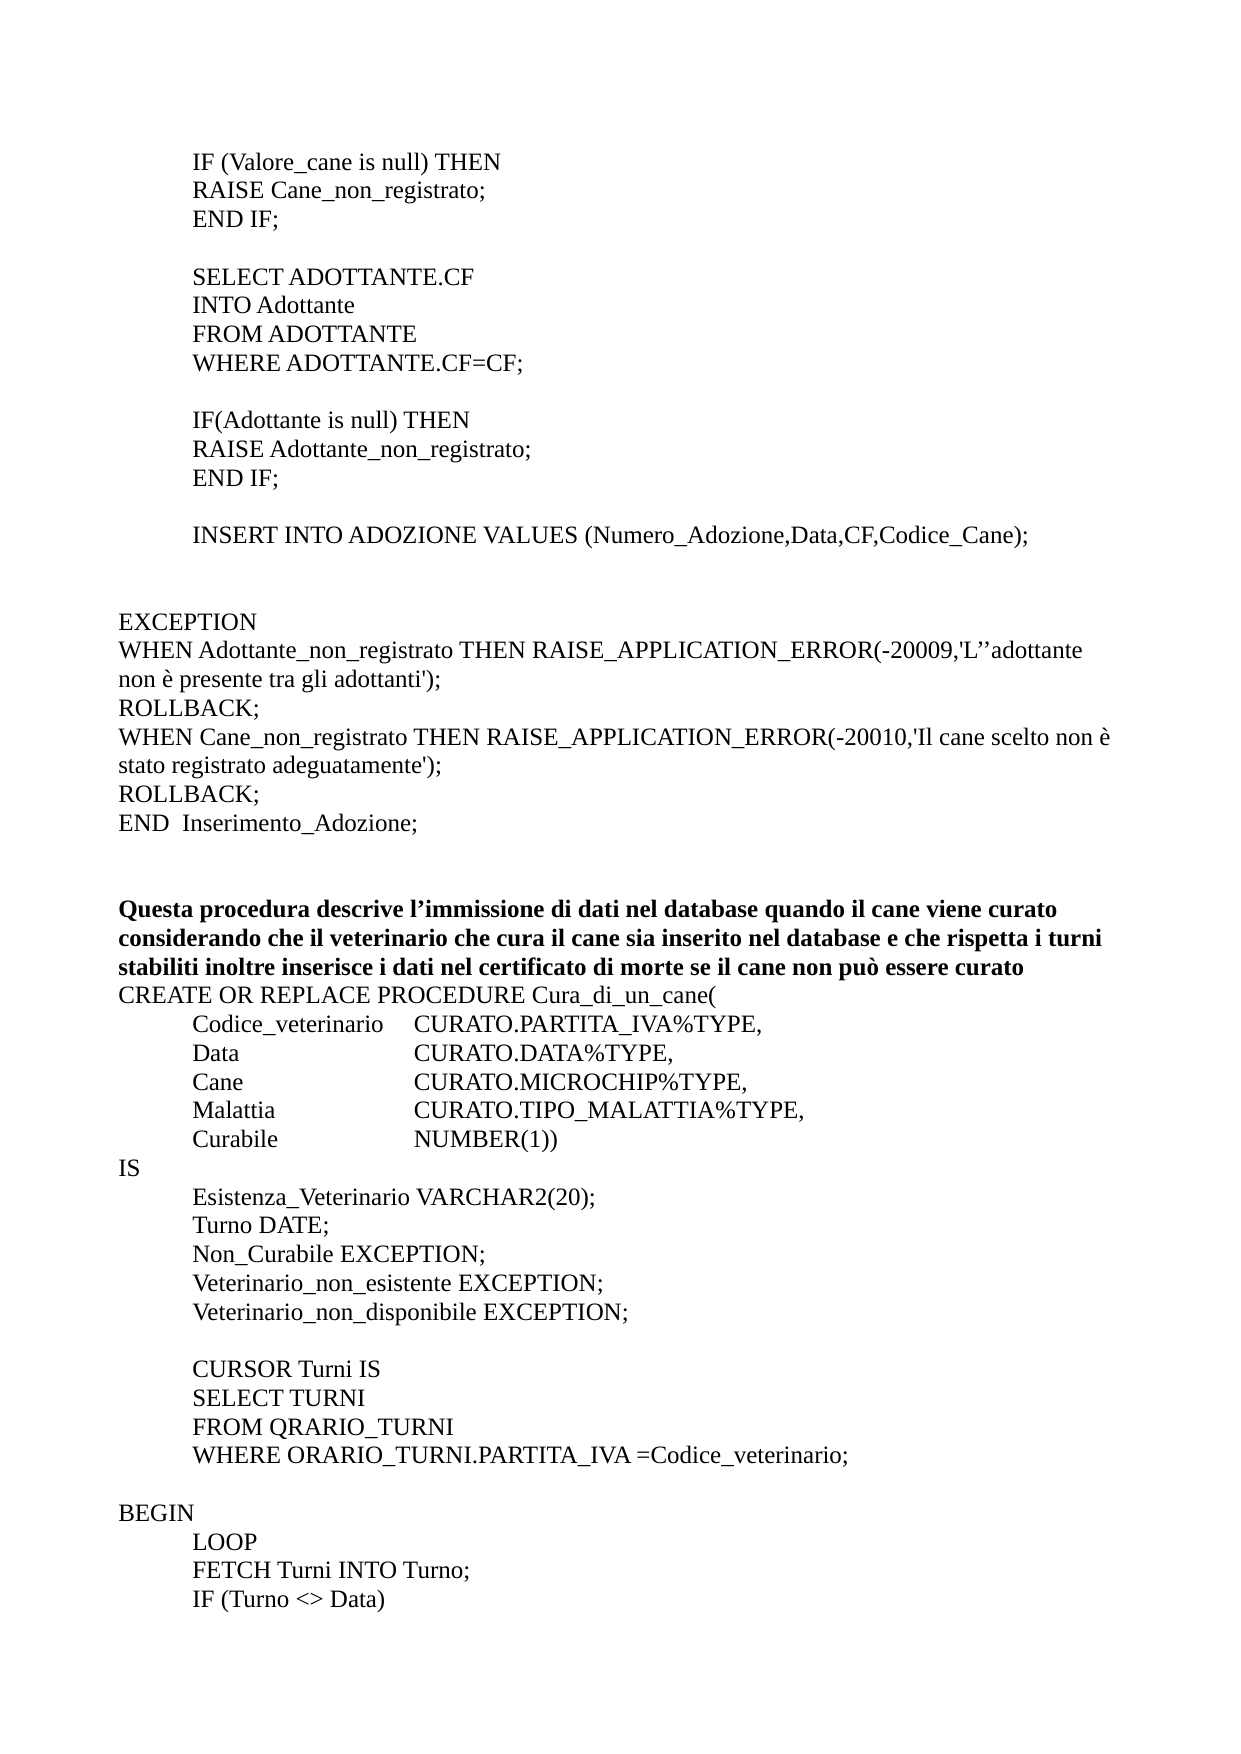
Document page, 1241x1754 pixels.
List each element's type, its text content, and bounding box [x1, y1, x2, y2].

text END IF; [118, 463, 1122, 492]
text Esistenza_Veterinario VARCHAR2(20); [118, 1182, 1122, 1211]
text RAISE Adottante_non_registrato; [118, 434, 1122, 463]
text IF (Valore_cane is null) THEN [118, 147, 1122, 176]
text Veterinario_non_esistente EXCEPTION; [118, 1268, 1122, 1297]
text IS [118, 1153, 1122, 1182]
text RAISE Cane_non_registrato; [118, 176, 1122, 204]
text ROLLBACK; [118, 779, 1122, 808]
text EXCEPTION [118, 607, 1122, 636]
text Non_Curabile EXCEPTION; [118, 1239, 1122, 1268]
text BEGIN [118, 1498, 1122, 1527]
text CREATE OR REPLACE PROCEDURE Cura_di_un_cane( [118, 981, 1122, 1009]
text INTO Adottante [118, 291, 1122, 319]
text ROLLBACK; [118, 693, 1122, 722]
text WHERE ORARIO_TURNI.PARTITA_IVA =Codice_veterinario; [118, 1441, 1122, 1469]
text Data CURATO.DATA%TYPE, [118, 1038, 1122, 1067]
text Cane CURATO.MICROCHIP%TYPE, [118, 1067, 1122, 1096]
text Turno DATE; [118, 1211, 1122, 1239]
text Codice_veterinario CURATO.PARTITA_IVA%TYPE, [118, 1009, 1122, 1038]
text WHERE ADOTTANTE.CF=CF; [118, 348, 1122, 377]
text WHEN Cane_non_registrato THEN RAISE_APPLICATION_ERROR(-20010,'Il cane scelto non è stato registrato adeguatamente'); [118, 722, 1122, 779]
text SELECT TURNI [118, 1383, 1122, 1412]
text FROM QRARIO_TURNI [118, 1412, 1122, 1441]
text WHEN Adottante_non_registrato THEN RAISE_APPLICATION_ERROR(-20009,'L’’adottante non è presente tra gli adottanti'); [118, 636, 1122, 693]
text Curabile NUMBER(1)) [118, 1124, 1122, 1153]
text SELECT ADOTTANTE.CF [118, 262, 1122, 291]
text END Inserimento_Adozione; [118, 808, 1122, 837]
text IF(Adottante is null) THEN [118, 406, 1122, 434]
text Malattia CURATO.TIPO_MALATTIA%TYPE, [118, 1096, 1122, 1124]
text IF (Turno <> Data) [118, 1584, 1122, 1613]
text FROM ADOTTANTE [118, 319, 1122, 348]
text FETCH Turni INTO Turno; [118, 1556, 1122, 1584]
text END IF; [118, 204, 1122, 233]
text LOOP [118, 1527, 1122, 1556]
text INSERT INTO ADOZIONE VALUES (Numero_Adozione,Data,CF,Codice_Cane); [118, 521, 1122, 549]
text CURSOR Turni IS [118, 1354, 1122, 1383]
text Veterinario_non_disponibile EXCEPTION; [118, 1297, 1122, 1326]
text Questa procedura descrive l’immissione di dati nel database quando il cane viene curato considerando che il veterinario che cura il cane sia inserito nel database e che rispetta i turni stabiliti inoltre inserisce i dati nel certificato di morte se il cane non può essere curato [118, 894, 1122, 981]
